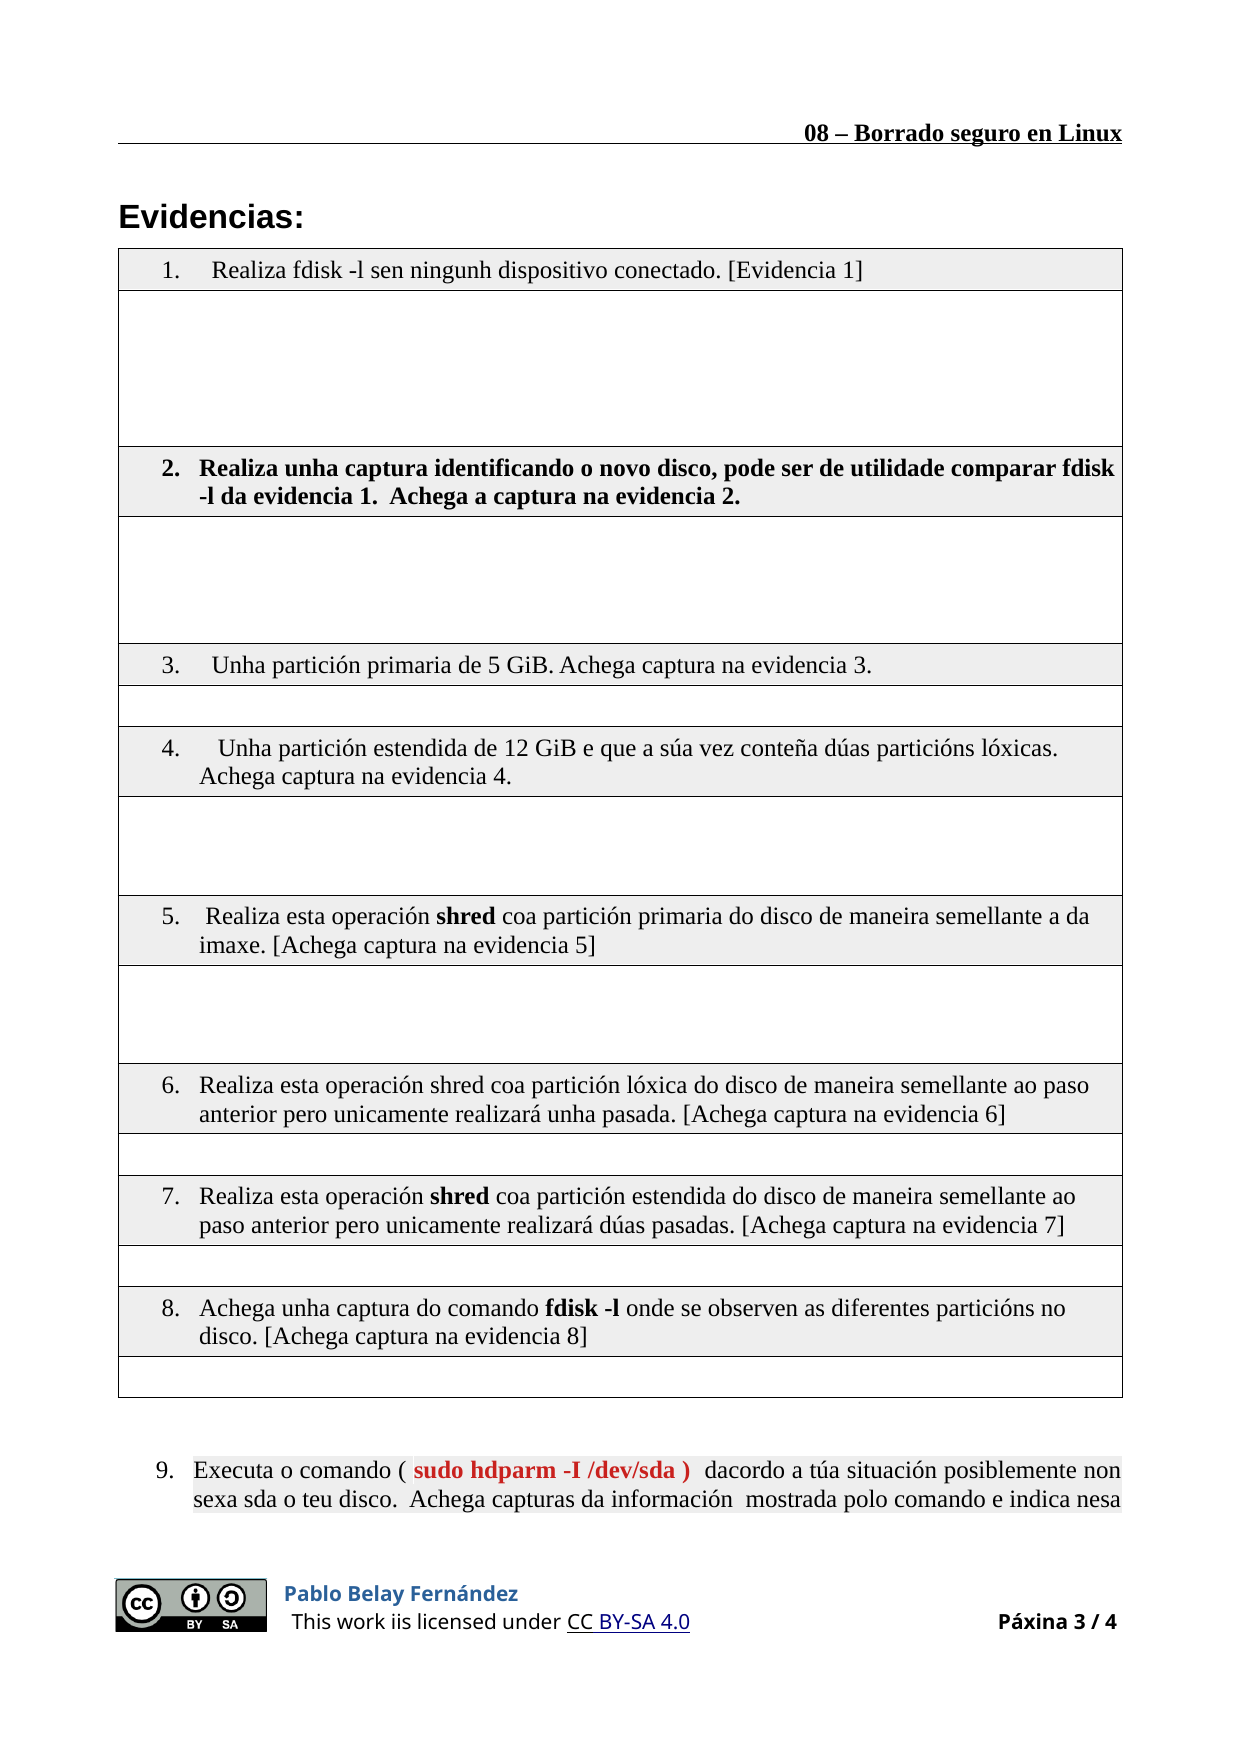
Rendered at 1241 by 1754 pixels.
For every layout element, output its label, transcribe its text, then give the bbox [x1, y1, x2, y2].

table_cell Unha partición primaria de 5 GiB. Achega captura na evidencia 3. [119, 644, 1122, 684]
list Executa o comando ( sudo hdparm -I /dev/sda ) dacordo a túa situación posiblemente non sexa sda o teu disco. Achega capturas da información mostrada polo comando e indica nesa [156, 1456, 1122, 1513]
table_cell [119, 517, 1122, 643]
table_cell [119, 1246, 1122, 1286]
table_cell [119, 966, 1122, 1063]
table_cell Achega unha captura do comando fdisk -l onde se observen as diferentes particións no disco. [Achega captura na evidencia 8] [119, 1287, 1122, 1356]
subtitle Evidencias: [118, 197, 1122, 236]
table_cell Realiza esta operación shred coa partición estendida do disco de maneira semellante ao paso anterior pero unicamente realizará dúas pasadas. [Achega captura na evidencia 7] [119, 1176, 1122, 1244]
table_cell [119, 1134, 1122, 1174]
table_cell [119, 291, 1122, 446]
table_cell [119, 686, 1122, 726]
table_cell [119, 1357, 1122, 1397]
table_cell Unha partición estendida de 12 GiB e que a súa vez conteña dúas particións lóxicas. Achega captura na evidencia 4. [119, 727, 1122, 796]
table_header Realiza fdisk -l sen ningunh dispositivo conectado. [Evidencia 1] [119, 249, 1122, 289]
table_cell Realiza esta operación shred coa partición primaria do disco de maneira semellante a da imaxe. [Achega captura na evidencia 5] [119, 896, 1122, 964]
picture [114, 1577, 268, 1634]
table_cell Realiza unha captura identificando o novo disco, pode ser de utilidade comparar fdisk -l da evidencia 1. Achega a captura na evidencia 2. [119, 447, 1122, 516]
table_cell Realiza esta operación shred coa partición lóxica do disco de maneira semellante ao paso anterior pero unicamente realizará unha pasada. [Achega captura na evidencia 6] [119, 1064, 1122, 1133]
table_cell [119, 797, 1122, 894]
